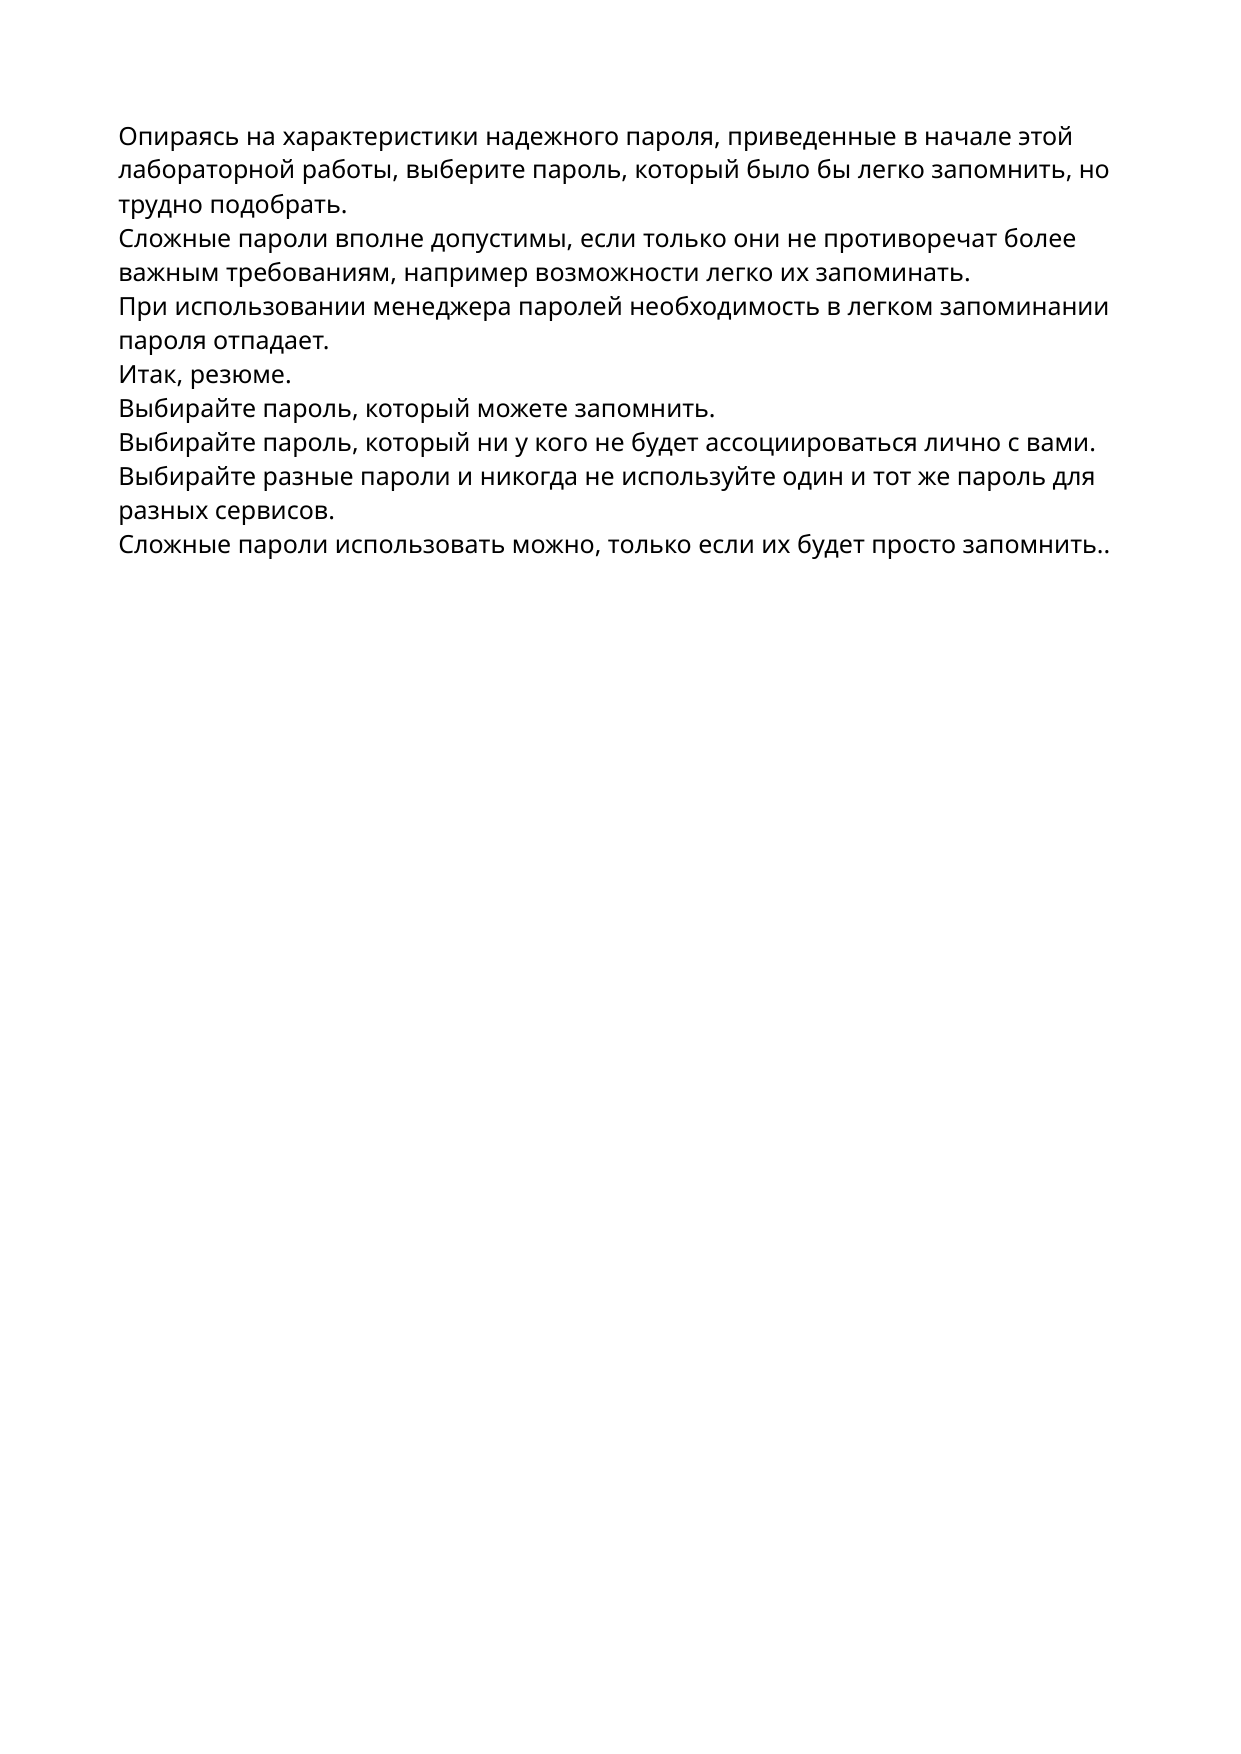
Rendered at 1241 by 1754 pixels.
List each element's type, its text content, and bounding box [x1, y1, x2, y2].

text Выбирайте пароль, который можете запомнить. [118, 391, 1122, 425]
text Итак, резюме. [118, 357, 1122, 391]
text Сложные пароли вполне допустимы, если только они не противоречат более важным требованиям, например возможности легко их запоминать. [118, 220, 1122, 288]
text Опираясь на характеристики надежного пароля, приведенные в начале этой лабораторной работы, выберите пароль, который было бы легко запомнить, но трудно подобрать. [118, 118, 1122, 220]
text Выбирайте пароль, который ни у кого не будет ассоциироваться лично с вами. [118, 425, 1122, 459]
text Выбирайте разные пароли и никогда не используйте один и тот же пароль для разных сервисов. [118, 459, 1122, 527]
text Сложные пароли использовать можно, только если их будет просто запомнить.. [118, 527, 1122, 561]
text При использовании менеджера паролей необходимость в легком запоминании пароля отпадает. [118, 288, 1122, 357]
